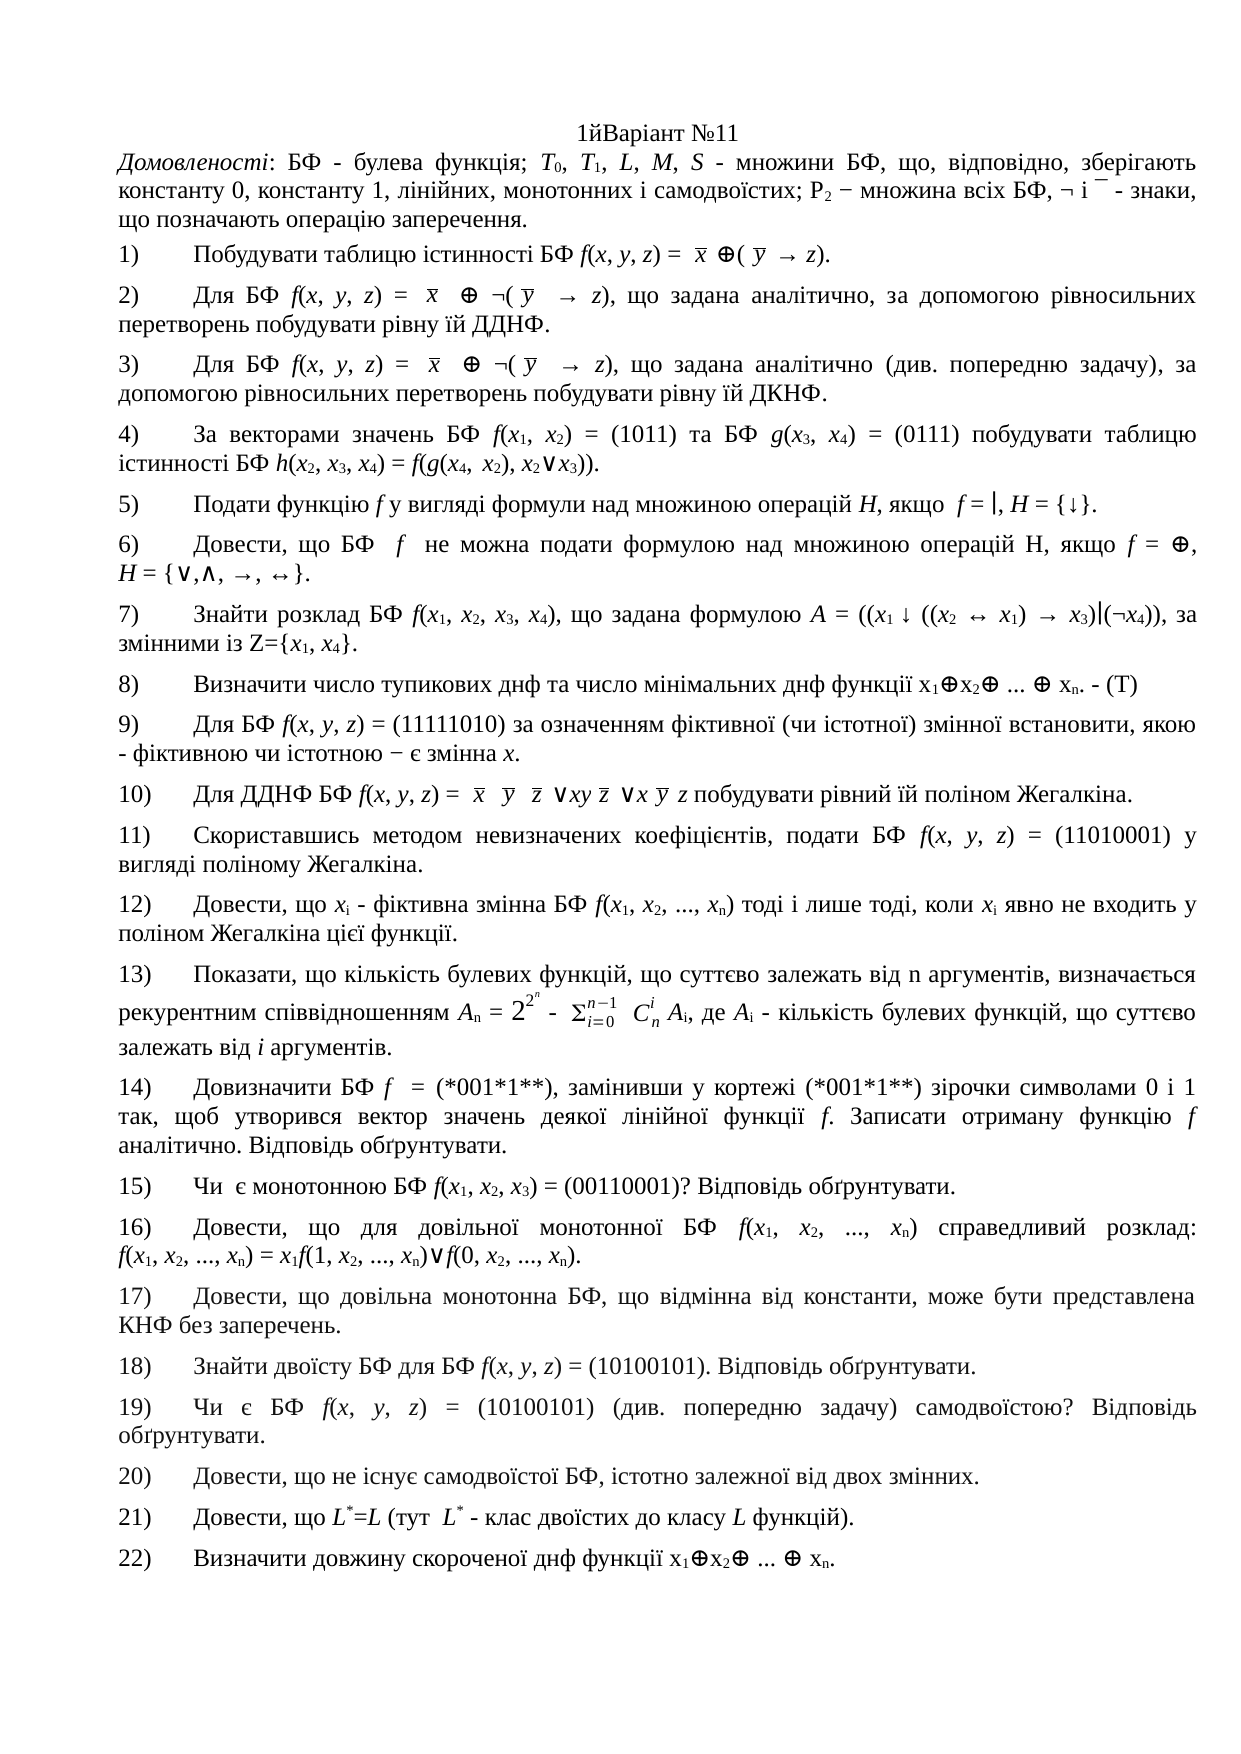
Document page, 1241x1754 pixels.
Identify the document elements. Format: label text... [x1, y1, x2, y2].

list Показати, що кількість булевих функцій, що суттєво залежать від n аргументів, визначається рекурентним співвідношенням An = - Ai, де Ai - кількість булевих функцій, що суттєво залежать від i аргументів. [118, 959, 1197, 1060]
list Для БФ f(x, y, z) = ⊕ ¬( → z), що задана аналітично, за допомогою рівносильних перетворень побудувати рівну їй ДДНФ. [118, 280, 1197, 337]
list Скориставшись методом невизначених коефіцієнтів, подати БФ f(x, y, z) = (11010001) у вигляді поліному Жегалкіна. [118, 820, 1197, 877]
list Довести, що L*=L (тут L* - клас двоїстих до класу L функцій). [118, 1502, 1197, 1531]
list Чи є БФ f(x, y, z) = (10100101) (див. попередню задачу) самодвоїстою? Відповідь обґрунтувати. [118, 1392, 1197, 1449]
list Довести, що не існує самодвоїстої БФ, істотно залежної від двох змінних. [118, 1461, 1197, 1490]
list Для ДДНФ БФ f(x, y, z) = ∨ху∨xz побудувати рівний їй поліном Жегалкіна. [118, 779, 1197, 808]
list Для БФ f(x, y, z) = (11111010) за означенням фіктивної (чи істотної) змінної встановити, якою - фіктивною чи істотною − є змінна х. [118, 709, 1197, 767]
list Визначити довжину скороченої днф функції х1⊕х2⊕ ... ⊕ хn. [118, 1543, 1197, 1572]
list Знайти двоїсту БФ для БФ f(x, y, z) = (10100101). Відповідь обґрунтувати. [118, 1351, 1197, 1379]
text 1йВаріант №11 [118, 118, 1197, 147]
list Подати функцію f у вигляді формули над множиною операцій Н, якщо f = ∣, H = {↓}. [118, 489, 1197, 517]
list За векторами значень БФ f(х1, х2) = (1011) та БФ g(х3, х4) = (0111) побудувати таблицю істинності БФ h(х2, х3, х4) = f(g(х4, х2), х2∨х3)). [118, 419, 1197, 477]
list Для БФ f(x, y, z) = ⊕ ¬( → z), що задана аналітично (див. попередню задачу), за допомогою рівносильних перетворень побудувати рівну їй ДКНФ. [118, 349, 1197, 407]
list Довести, що для довільної монотонної БФ f(х1, х2, ..., хn) справедливий розклад: f(х1, х2, ..., хn) = х1f(1, х2, ..., хn)∨f(0, х2, ..., хn). [118, 1212, 1197, 1269]
list Довести, що БФ f не можна подати формулою над множиною операцій Н, якщо f = ⊕, Н = {∨,∧, →, ↔}. [118, 529, 1197, 587]
list Довизначити БФ f = (*001*1**), замінивши у кортежі (*001*1**) зірочки символами 0 і 1 так, щоб утворився вектор значень деякої лінійної функції f. Записати отриману функцію f аналітично. Відповідь обґрунтувати. [118, 1072, 1197, 1159]
list Знайти розклад БФ f(х1, х2, х3, х4), що задана формулою А = ((х1 ↓ ((х2 ↔ х1) → х3)∣(¬х4)), за змінними із Z={х1, х4}. [118, 599, 1197, 657]
text Домовленості: БФ - булева функція; Т0, Т1, L, M, S - множини БФ, що, відповідно, зберігають константу 0, константу 1, лінійних, монотонних і самодвоїстих; Р2 − множина всіх БФ, ¬ і ¯ - знаки, що позначають операцію заперечення. [118, 147, 1197, 233]
list Довести, що хі - фіктивна змінна БФ f(х1, х2, ..., хn) тоді і лише тоді, коли хі явно не входить у поліном Жегалкіна цієї функції. [118, 889, 1197, 947]
list Побудувати таблицю істинності БФ f(x, y, z) = ⊕(→ z). [118, 239, 1197, 268]
list Визначити число тупикових днф та число мінімальних днф функції х1⊕х2⊕ ... ⊕ хn. - (T) [118, 669, 1197, 697]
list Чи є монотонною БФ f(х1, х2, х3) = (00110001)? Відповідь обґрунтувати. [118, 1171, 1197, 1199]
list Довести, що довільна монотонна БФ, що відмінна від константи, може бути представлена КНФ без заперечень. [118, 1281, 1197, 1339]
